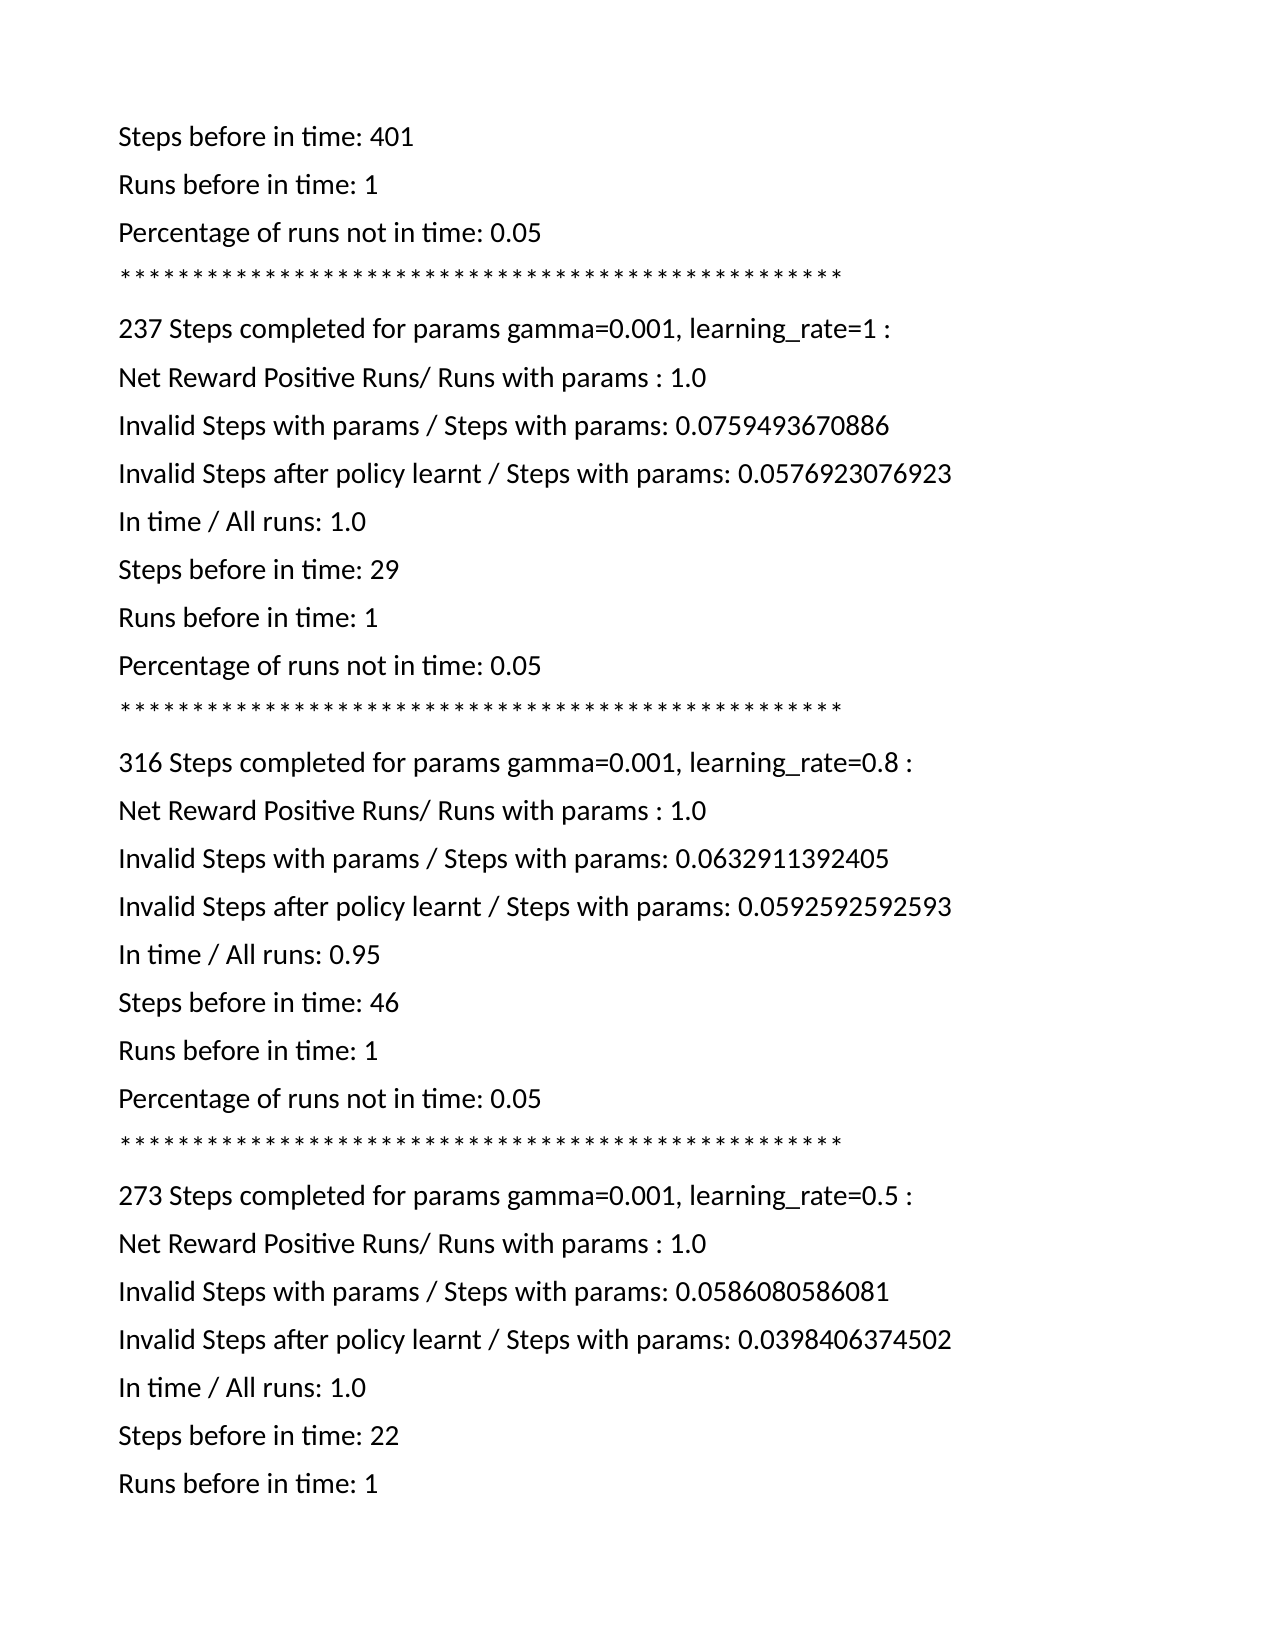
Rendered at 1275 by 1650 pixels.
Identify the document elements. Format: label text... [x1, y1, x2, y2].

text In time / All runs: 1.0 [118, 1369, 1157, 1405]
text Invalid Steps with params / Steps with params: 0.0586080586081 [118, 1273, 1157, 1309]
text Invalid Steps with params / Steps with params: 0.0759493670886 [118, 407, 1157, 442]
text Steps before in time: 401 [118, 118, 1157, 154]
text Percentage of runs not in time: 0.05 [118, 647, 1157, 683]
text Steps before in time: 22 [118, 1417, 1157, 1453]
text ************************************************** [118, 696, 1157, 731]
text 273 Steps completed for params gamma=0.001, learning_rate=0.5 : [118, 1177, 1157, 1212]
text Invalid Steps after policy learnt / Steps with params: 0.0398406374502 [118, 1321, 1157, 1357]
text ************************************************** [118, 262, 1157, 298]
text Net Reward Positive Runs/ Runs with params : 1.0 [118, 1225, 1157, 1261]
text Steps before in time: 29 [118, 551, 1157, 587]
text Percentage of runs not in time: 0.05 [118, 214, 1157, 250]
text Runs before in time: 1 [118, 1032, 1157, 1068]
text Invalid Steps with params / Steps with params: 0.0632911392405 [118, 840, 1157, 876]
text In time / All runs: 1.0 [118, 503, 1157, 539]
text In time / All runs: 0.95 [118, 936, 1157, 972]
text ************************************************** [118, 1129, 1157, 1164]
text Runs before in time: 1 [118, 166, 1157, 202]
text Runs before in time: 1 [118, 599, 1157, 635]
text 237 Steps completed for params gamma=0.001, learning_rate=1 : [118, 311, 1157, 346]
text Percentage of runs not in time: 0.05 [118, 1081, 1157, 1116]
text Steps before in time: 46 [118, 984, 1157, 1020]
text Net Reward Positive Runs/ Runs with params : 1.0 [118, 359, 1157, 394]
text Invalid Steps after policy learnt / Steps with params: 0.0576923076923 [118, 455, 1157, 491]
text Invalid Steps after policy learnt / Steps with params: 0.0592592592593 [118, 888, 1157, 924]
text Net Reward Positive Runs/ Runs with params : 1.0 [118, 792, 1157, 827]
text 316 Steps completed for params gamma=0.001, learning_rate=0.8 : [118, 744, 1157, 779]
text Runs before in time: 1 [118, 1466, 1157, 1501]
